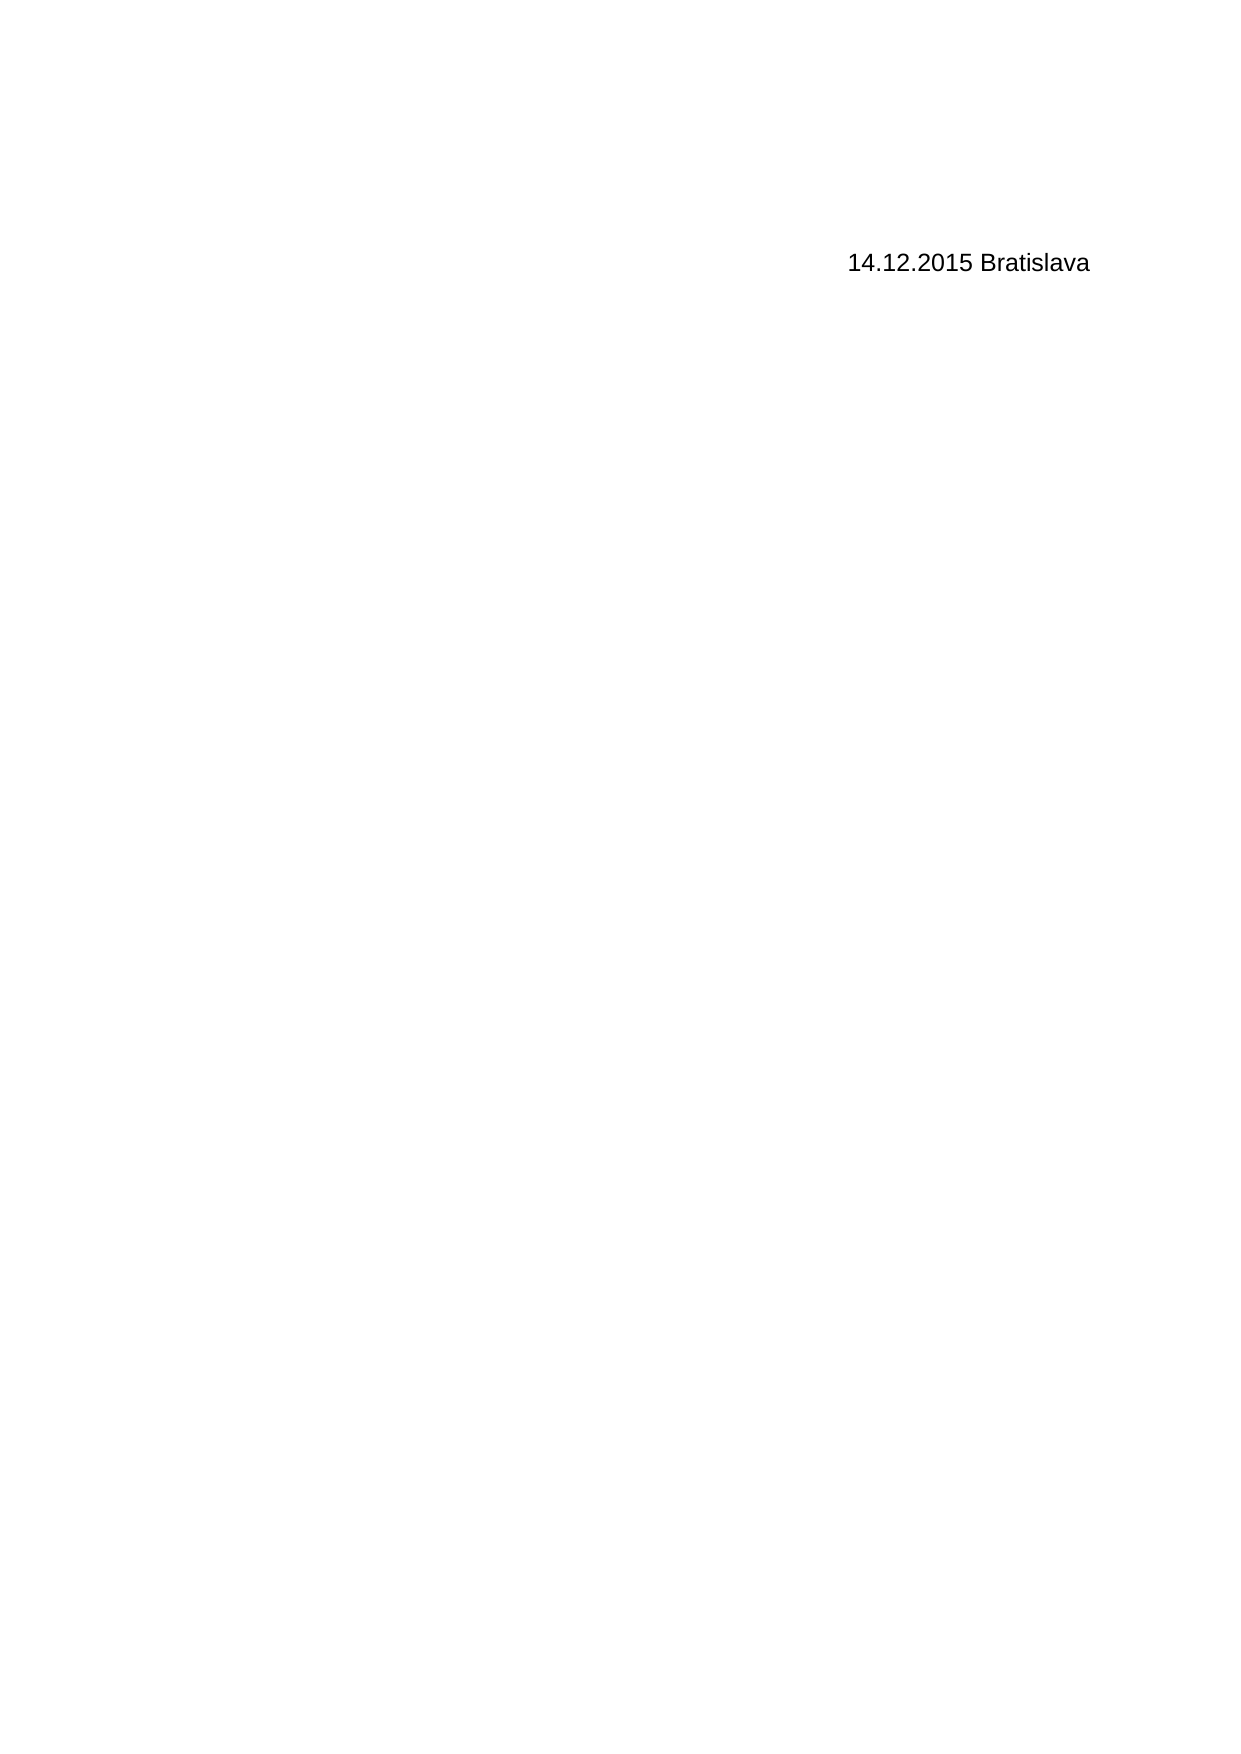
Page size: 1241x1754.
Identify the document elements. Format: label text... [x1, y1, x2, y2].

text 14.12.2015 Bratislava [384, 249, 1090, 277]
